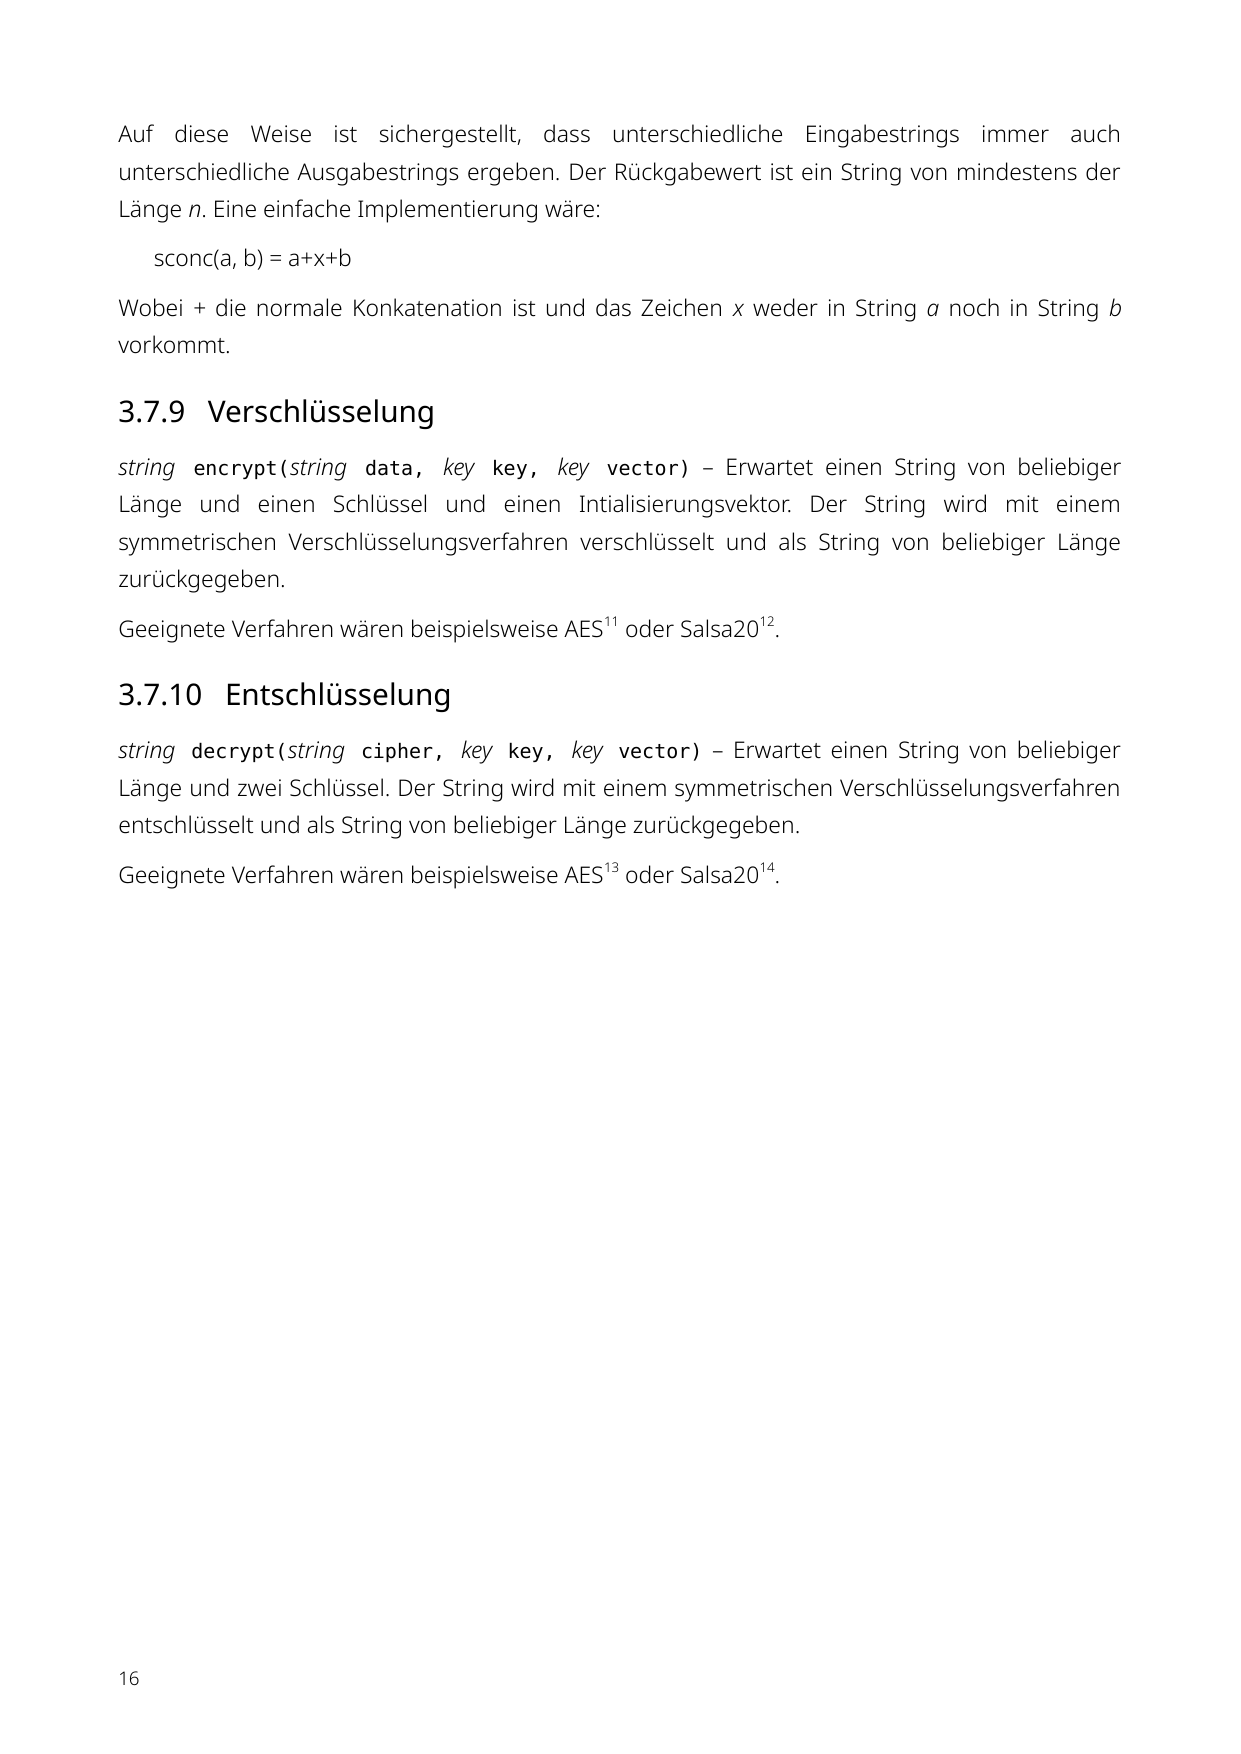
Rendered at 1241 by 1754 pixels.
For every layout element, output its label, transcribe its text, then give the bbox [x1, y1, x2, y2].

text Wobei + die normale Konkatenation ist und das Zeichen x weder in String a noch in String b vorkommt. [118, 292, 1122, 360]
subtitle Verschlüsselung [118, 390, 1122, 431]
text Geeignete Verfahren wären beispielsweise AES oder Salsa20. [118, 613, 1122, 644]
text sconc(a, b) = a+x+b [153, 242, 1122, 274]
text Geeignete Verfahren wären beispielsweise AES oder Salsa20. [118, 858, 1122, 890]
subtitle Entschlüsselung [118, 674, 1122, 714]
text string decrypt(string cipher, key key, key vector) – Erwartet einen String von beliebiger Länge und zwei Schlüssel. Der String wird mit einem symmetrischen Verschlüsselungsverfahren entschlüsselt und als String von beliebiger Länge zurückgegeben. [118, 734, 1122, 841]
text string encrypt(string data, key key, key vector) – Erwartet einen String von beliebiger Länge und einen Schlüssel und einen Intialisierungsvektor. Der String wird mit einem symmetrischen Verschlüsselungsverfahren verschlüsselt und als String von beliebiger Länge zurückgegeben. [118, 451, 1122, 594]
text Auf diese Weise ist sichergestellt, dass unterschiedliche Eingabestrings immer auch unterschiedliche Ausgabestrings ergeben. Der Rückgabewert ist ein String von mindestens der Länge n. Eine einfache Implementierung wäre: [118, 118, 1122, 224]
